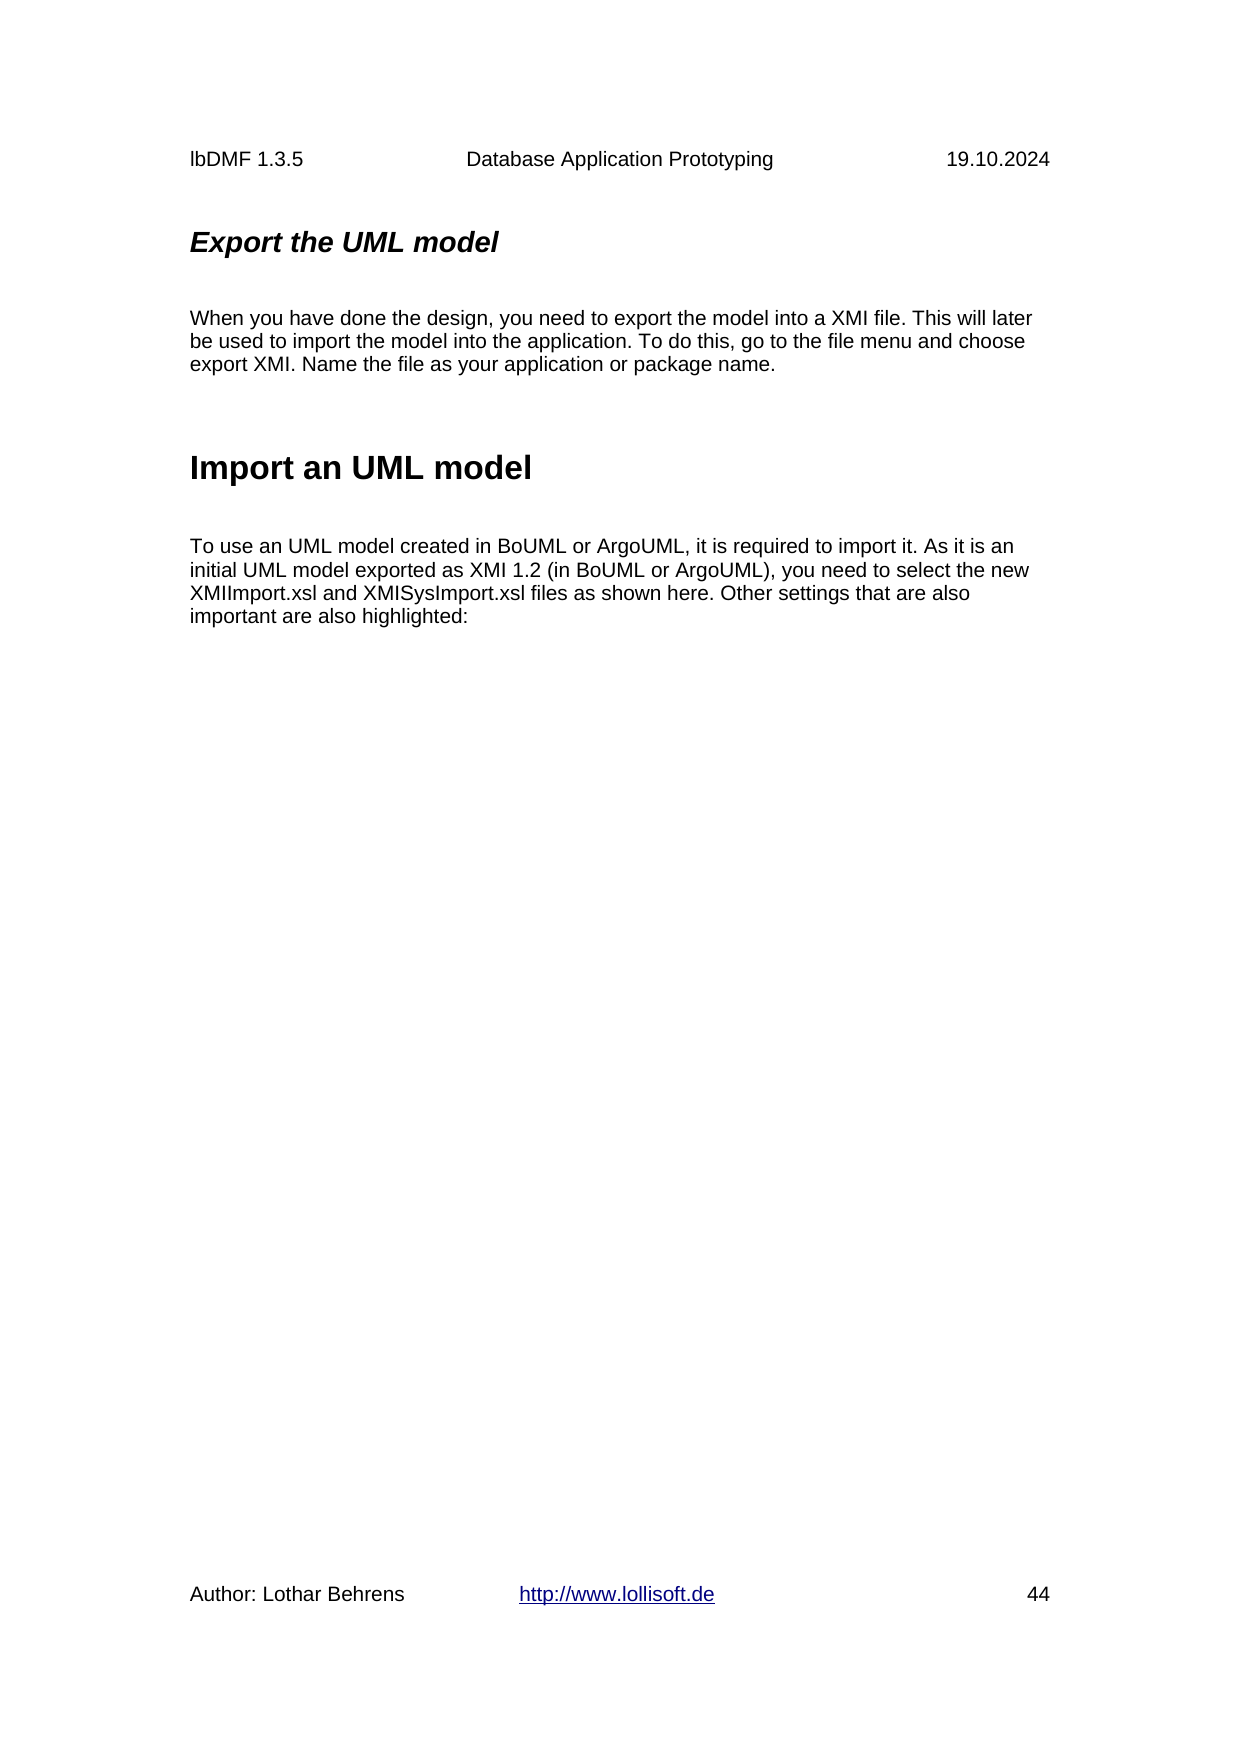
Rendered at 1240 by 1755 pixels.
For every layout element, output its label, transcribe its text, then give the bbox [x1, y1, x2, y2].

subtitle Export the UML model [189, 226, 1050, 258]
text To use an UML model created in BoUML or ArgoUML, it is required to import it. As it is an initial UML model exported as XMI 1.2 (in BoUML or ArgoUML), you need to select the new XMIImport.xsl and XMISysImport.xsl files as shown here. Other settings that are also important are also highlighted: [189, 535, 1050, 628]
text When you have done the design, you need to export the model into a XMI file. This will later be used to import the model into the application. To do this, go to the file menu and choose export XMI. Name the file as your application or package name. [189, 306, 1050, 376]
subtitle Import an UML model [189, 449, 1050, 487]
